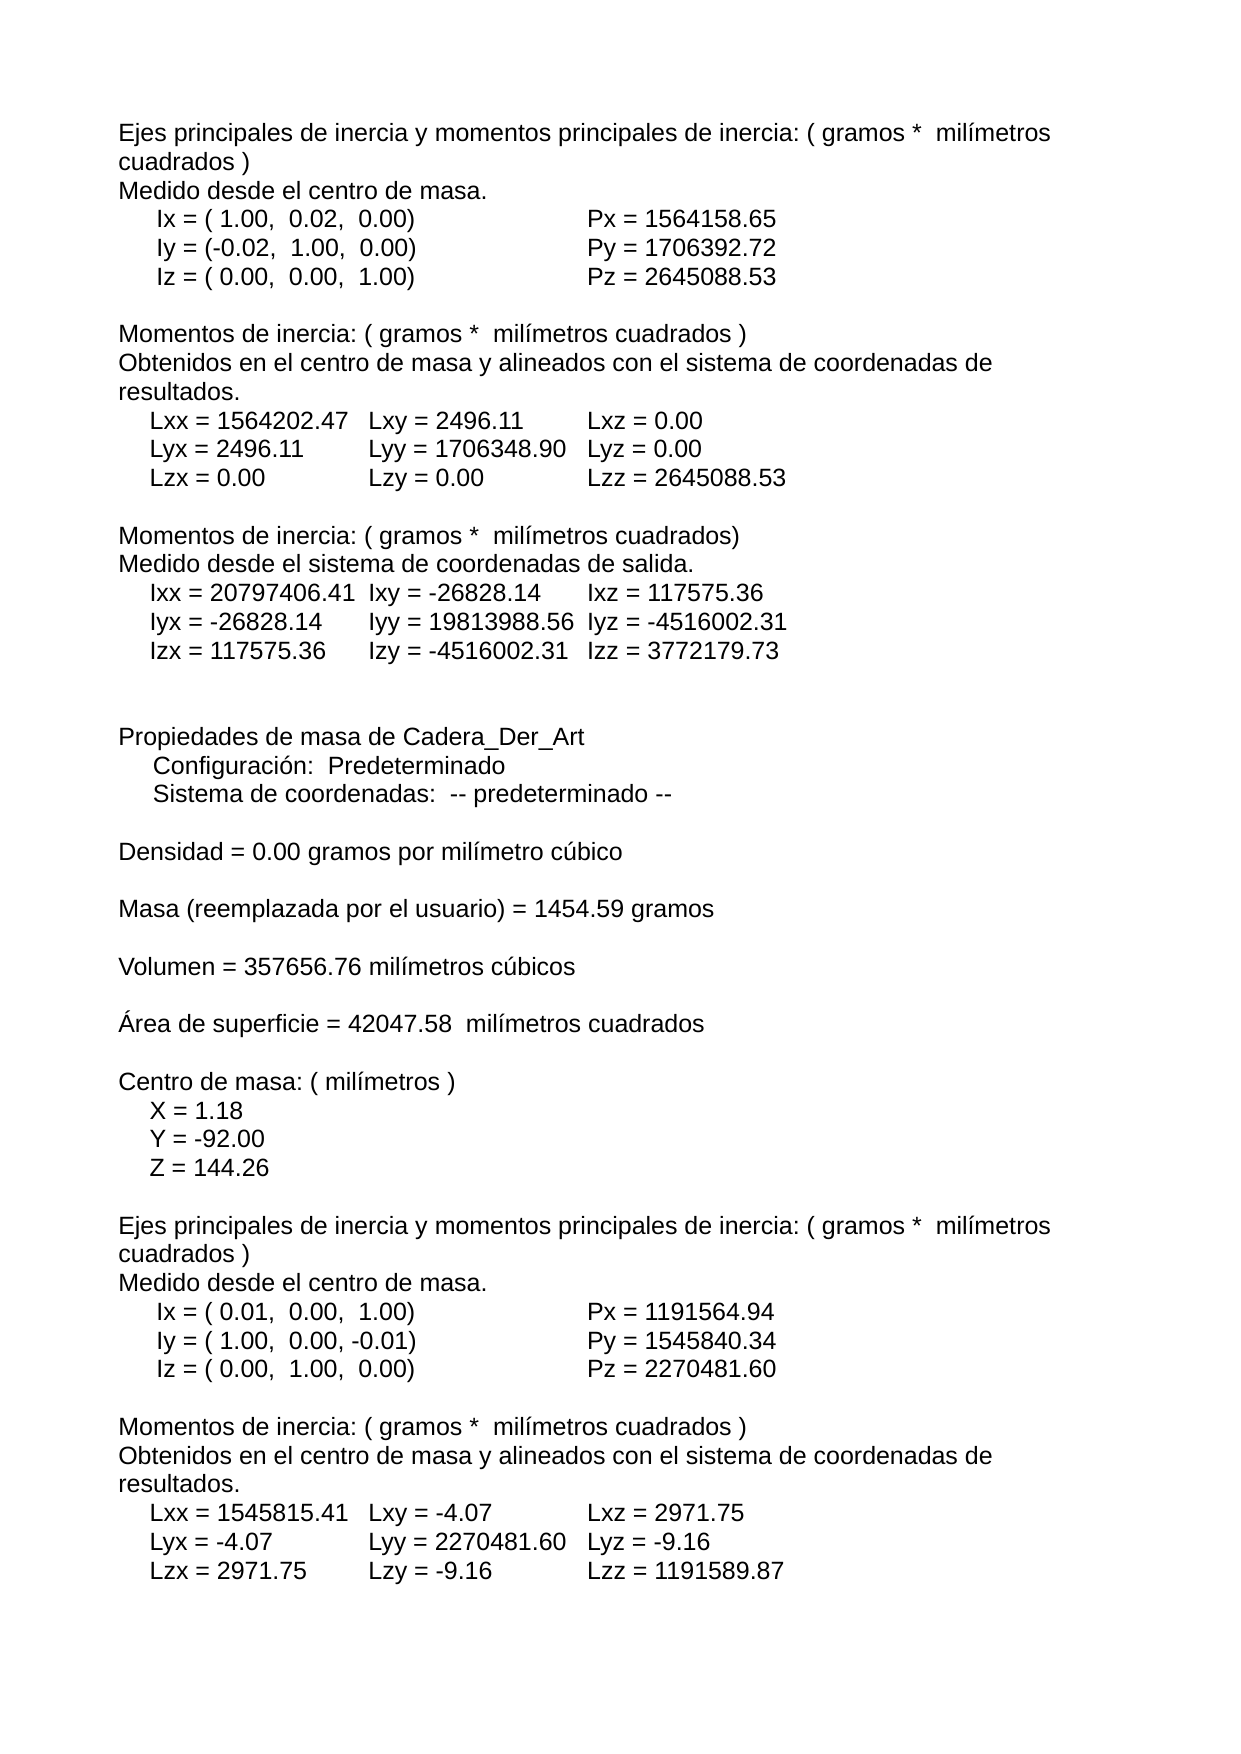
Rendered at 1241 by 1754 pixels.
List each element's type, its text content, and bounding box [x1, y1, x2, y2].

text Lyx = 2496.11 Lyy = 1706348.90 Lyz = 0.00 [118, 434, 1122, 463]
text Z = 144.26 [118, 1153, 1122, 1182]
text Sistema de coordenadas: -- predeterminado -- [118, 779, 1122, 808]
text Medido desde el centro de masa. [118, 1268, 1122, 1297]
text Ix = ( 0.01, 0.00, 1.00) Px = 1191564.94 [118, 1297, 1122, 1326]
text Momentos de inercia: ( gramos * milímetros cuadrados ) [118, 319, 1122, 348]
text Lzx = 0.00 Lzy = 0.00 Lzz = 2645088.53 [118, 463, 1122, 492]
text Propiedades de masa de Cadera_Der_Art [118, 722, 1122, 751]
text Lxx = 1564202.47 Lxy = 2496.11 Lxz = 0.00 [118, 406, 1122, 434]
text X = 1.18 [118, 1096, 1122, 1124]
text Iy = ( 1.00, 0.00, -0.01) Py = 1545840.34 [118, 1326, 1122, 1354]
text Iz = ( 0.00, 0.00, 1.00) Pz = 2645088.53 [118, 262, 1122, 291]
text Lyx = -4.07 Lyy = 2270481.60 Lyz = -9.16 [118, 1527, 1122, 1556]
text Obtenidos en el centro de masa y alineados con el sistema de coordenadas de resultados. [118, 1441, 1122, 1498]
text Ejes principales de inercia y momentos principales de inercia: ( gramos * milímetros cuadrados ) [118, 118, 1122, 176]
text Ixx = 20797406.41 Ixy = -26828.14 Ixz = 117575.36 [118, 578, 1122, 607]
text Ix = ( 1.00, 0.02, 0.00) Px = 1564158.65 [118, 204, 1122, 233]
text Volumen = 357656.76 milímetros cúbicos [118, 952, 1122, 981]
text Área de superficie = 42047.58 milímetros cuadrados [118, 1009, 1122, 1038]
text Centro de masa: ( milímetros ) [118, 1067, 1122, 1096]
text Y = -92.00 [118, 1124, 1122, 1153]
text Lzx = 2971.75 Lzy = -9.16 Lzz = 1191589.87 [118, 1556, 1122, 1584]
text Configuración: Predeterminado [118, 751, 1122, 779]
text Lxx = 1545815.41 Lxy = -4.07 Lxz = 2971.75 [118, 1498, 1122, 1527]
text Obtenidos en el centro de masa y alineados con el sistema de coordenadas de resultados. [118, 348, 1122, 406]
text Iz = ( 0.00, 1.00, 0.00) Pz = 2270481.60 [118, 1354, 1122, 1383]
text Densidad = 0.00 gramos por milímetro cúbico [118, 837, 1122, 866]
text Iyx = -26828.14 Iyy = 19813988.56 Iyz = -4516002.31 [118, 607, 1122, 636]
text Izx = 117575.36 Izy = -4516002.31 Izz = 3772179.73 [118, 636, 1122, 664]
text Momentos de inercia: ( gramos * milímetros cuadrados) [118, 521, 1122, 549]
text Momentos de inercia: ( gramos * milímetros cuadrados ) [118, 1412, 1122, 1441]
text Iy = (-0.02, 1.00, 0.00) Py = 1706392.72 [118, 233, 1122, 262]
text Medido desde el sistema de coordenadas de salida. [118, 549, 1122, 578]
text Medido desde el centro de masa. [118, 176, 1122, 204]
text Masa (reemplazada por el usuario) = 1454.59 gramos [118, 894, 1122, 923]
text Ejes principales de inercia y momentos principales de inercia: ( gramos * milímetros cuadrados ) [118, 1211, 1122, 1268]
